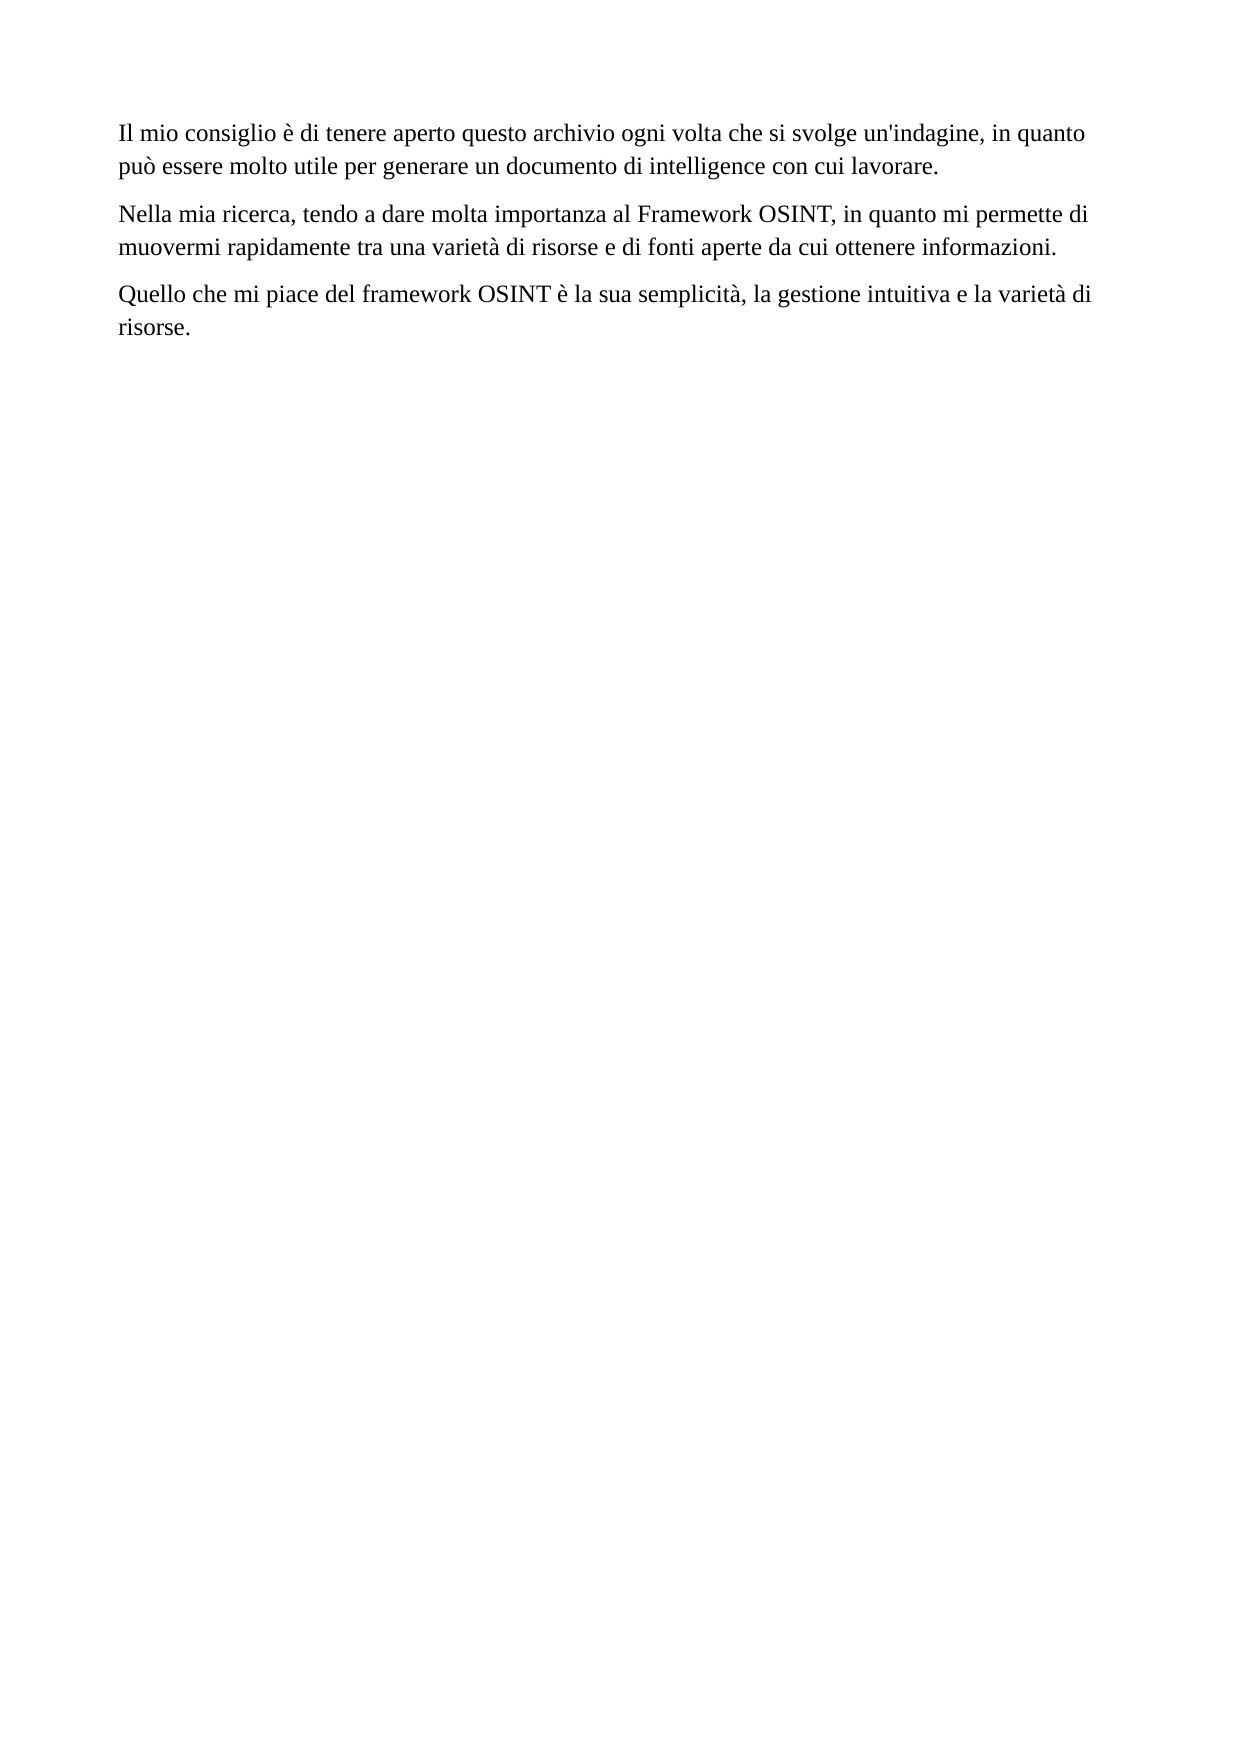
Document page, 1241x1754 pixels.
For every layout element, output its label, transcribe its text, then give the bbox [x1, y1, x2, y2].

text Il mio consiglio è di tenere aperto questo archivio ogni volta che si svolge un'indagine, in quanto può essere molto utile per generare un documento di intelligence con cui lavorare. [118, 118, 1122, 180]
text Quello che mi piace del framework OSINT è la sua semplicità, la gestione intuitiva e la varietà di risorse. [118, 279, 1122, 341]
text Nella mia ricerca, tendo a dare molta importanza al Framework OSINT, in quanto mi permette di muovermi rapidamente tra una varietà di risorse e di fonti aperte da cui ottenere informazioni. [118, 199, 1122, 261]
